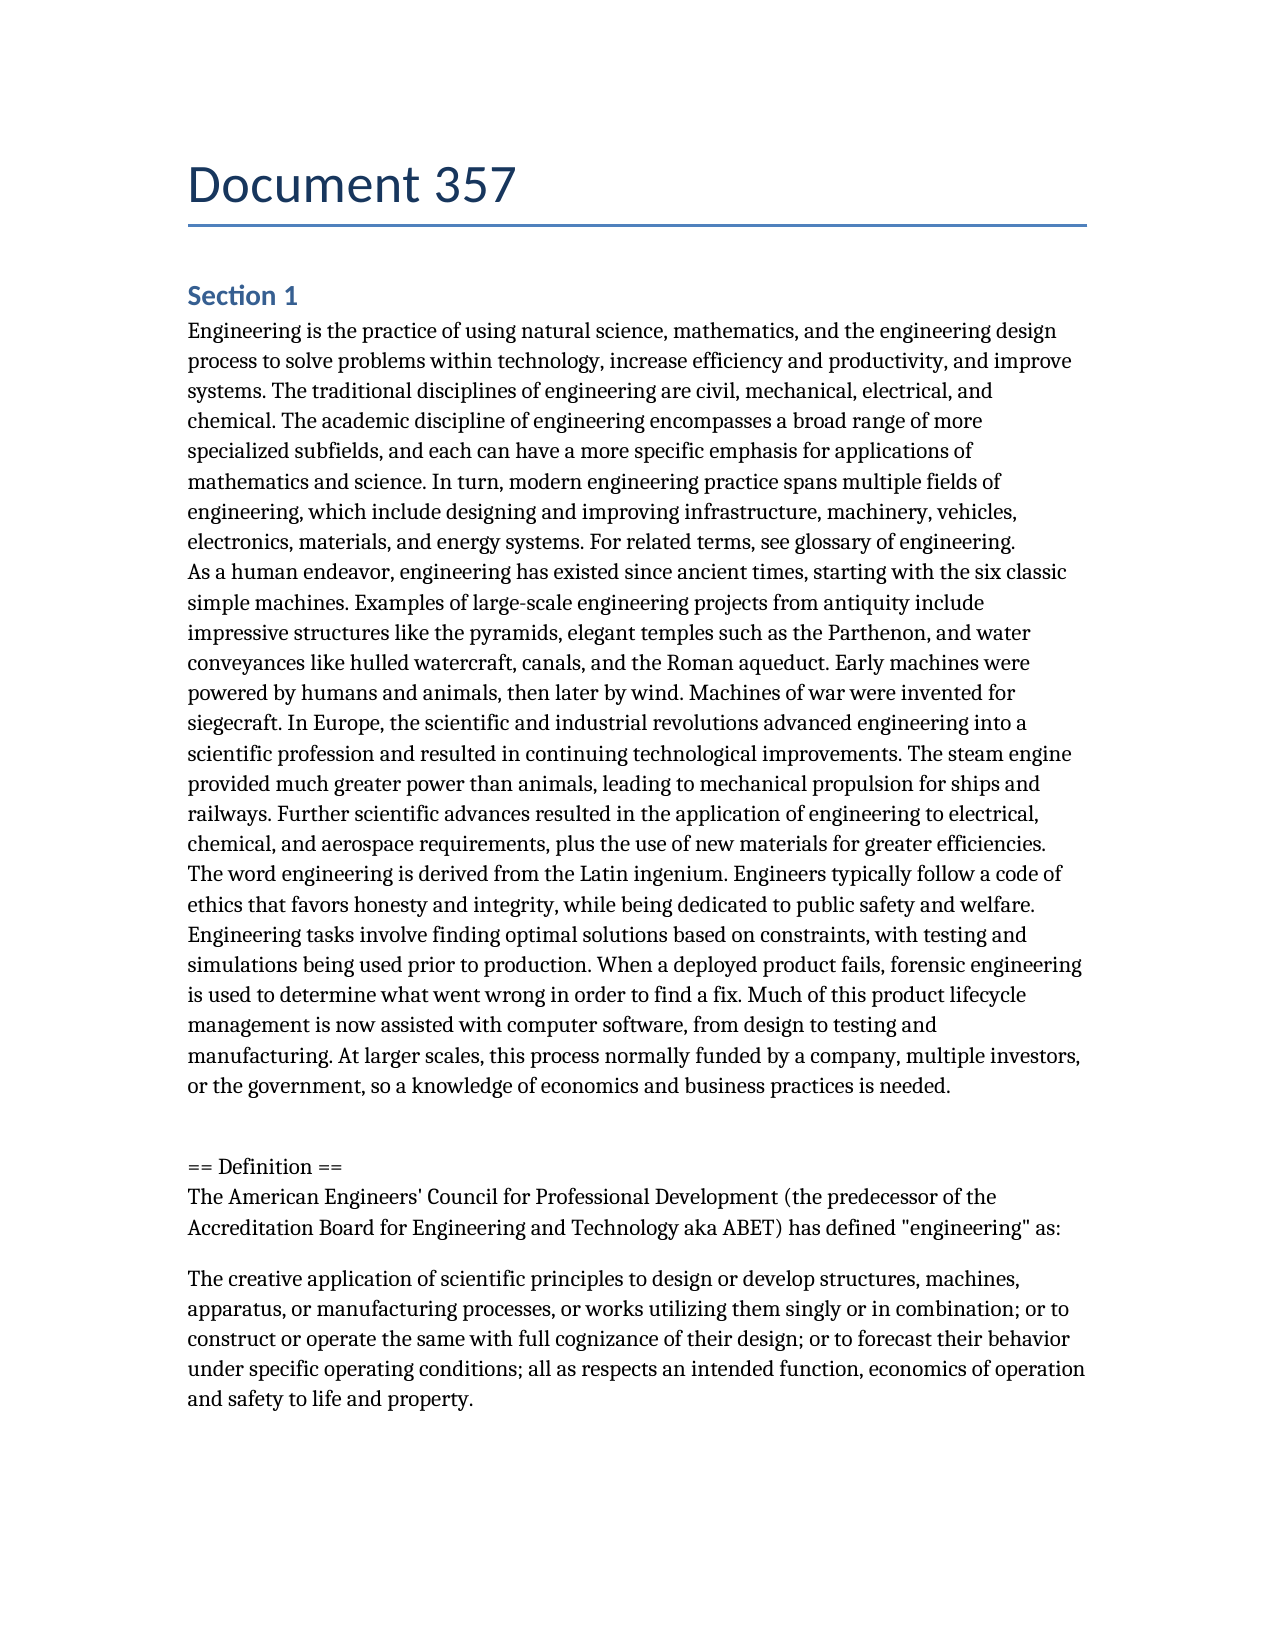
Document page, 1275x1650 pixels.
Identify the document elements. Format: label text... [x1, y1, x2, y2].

text == Definition == The American Engineers' Council for Professional Development (the predecessor of the Accreditation Board for Engineering and Technology aka ABET) has defined "engineering" as: [187, 1124, 1087, 1241]
text The creative application of scientific principles to design or develop structures, machines, apparatus, or manufacturing processes, or works utilizing them singly or in combination; or to construct or operate the same with full cognizance of their design; or to forecast their behavior under specific operating conditions; all as respects an intended function, economics of operation and safety to life and property. [187, 1265, 1087, 1413]
text Engineering is the practice of using natural science, mathematics, and the engineering design process to solve problems within technology, increase efficiency and productivity, and improve systems. The traditional disciplines of engineering are civil, mechanical, electrical, and chemical. The academic discipline of engineering encompasses a broad range of more specialized subfields, and each can have a more specific emphasis for applications of mathematics and science. In turn, modern engineering practice spans multiple fields of engineering, which include designing and improving infrastructure, machinery, vehicles, electronics, materials, and energy systems. For related terms, see glossary of engineering. As a human endeavor, engineering has existed since ancient times, starting with the six classic simple machines. Examples of large-scale engineering projects from antiquity include impressive structures like the pyramids, elegant temples such as the Parthenon, and water conveyances like hulled watercraft, canals, and the Roman aqueduct. Early machines were powered by humans and animals, then later by wind. Machines of war were invented for siegecraft. In Europe, the scientific and industrial revolutions advanced engineering into a scientific profession and resulted in continuing technological improvements. The steam engine provided much greater power than animals, leading to mechanical propulsion for ships and railways. Further scientific advances resulted in the application of engineering to electrical, chemical, and aerospace requirements, plus the use of new materials for greater efficiencies. The word engineering is derived from the Latin ingenium. Engineers typically follow a code of ethics that favors honesty and integrity, while being dedicated to public safety and welfare. Engineering tasks involve finding optimal solutions based on constraints, with testing and simulations being used prior to production. When a deployed product fails, forensic engineering is used to determine what went wrong in order to find a fix. Much of this product lifecycle management is now assisted with computer software, from design to testing and manufacturing. At larger scales, this process normally funded by a company, multiple investors, or the government, so a knowledge of economics and business practices is needed. [187, 317, 1087, 1099]
subtitle Section 1 [187, 277, 1087, 312]
title Document 357 [187, 150, 1087, 227]
